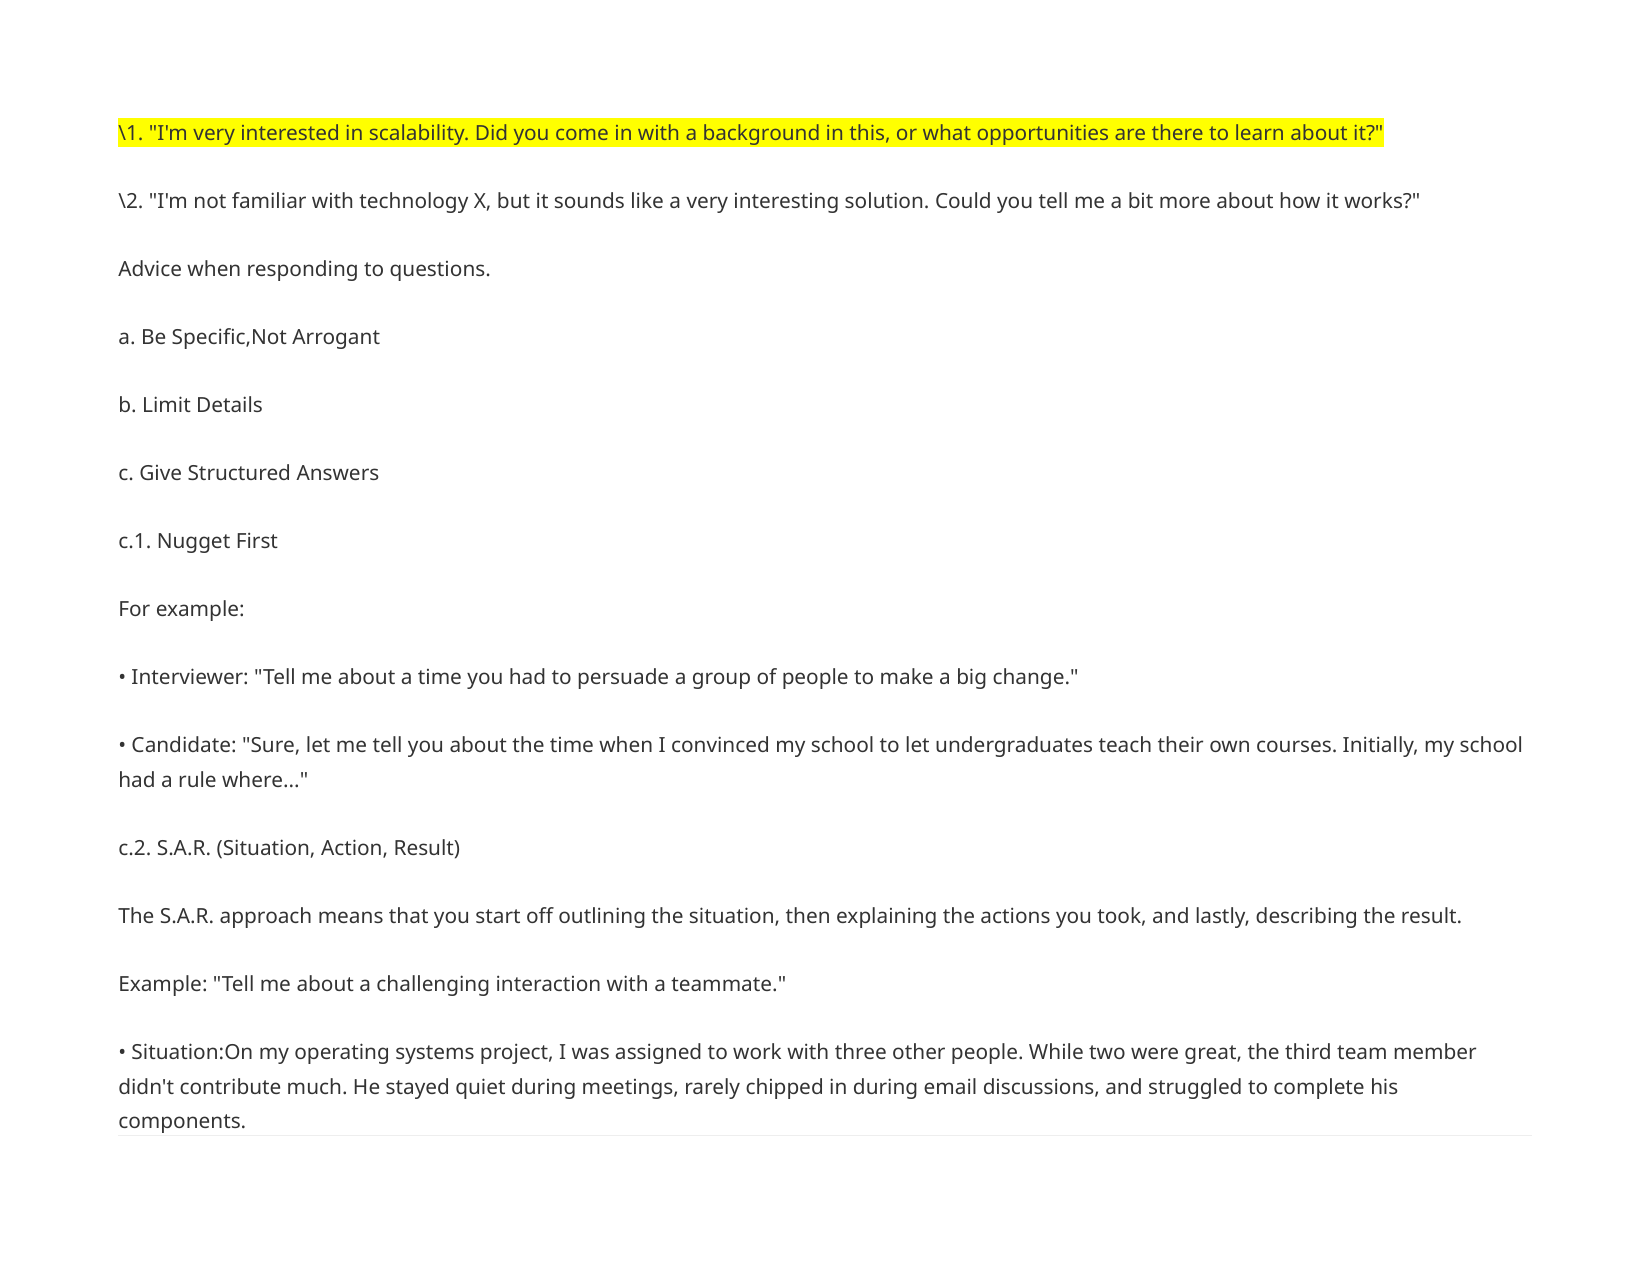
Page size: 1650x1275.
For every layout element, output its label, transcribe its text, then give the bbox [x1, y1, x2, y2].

subtitle The S.A.R. approach means that you start off outlining the situation, then explaining the actions you took, and lastly, describing the result. [118, 901, 1532, 929]
subtitle \2. "I'm not familiar with technology X, but it sounds like a very interesting solution. Could you tell me a bit more about how it works?" [118, 186, 1532, 214]
subtitle Example: "Tell me about a challenging interaction with a teammate." [118, 969, 1532, 997]
subtitle • Situation:On my operating systems project, I was assigned to work with three other people. While two were great, the third team member didn't contribute much. He stayed quiet during meetings, rarely chipped in during email discussions, and struggled to complete his components. [118, 1037, 1532, 1135]
subtitle • Interviewer: "Tell me about a time you had to persuade a group of people to make a big change." [118, 662, 1532, 691]
subtitle a. Be Specific,Not Arrogant [118, 322, 1532, 351]
subtitle Advice when responding to questions. [118, 254, 1532, 283]
subtitle c. Give Structured Answers [118, 458, 1532, 487]
subtitle \1. "I'm very interested in scalability. Did you come in with a background in this, or what opportunities are there to learn about it?" [118, 118, 1532, 147]
subtitle For example: [118, 594, 1532, 623]
subtitle c.1. Nugget First [118, 526, 1532, 555]
subtitle • Candidate: "Sure, let me tell you about the time when I convinced my school to let undergraduates teach their own courses. Initially, my school had a rule where..." [118, 730, 1532, 793]
subtitle b. Limit Details [118, 390, 1532, 419]
subtitle c.2. S.A.R. (Situation, Action, Result) [118, 833, 1532, 861]
